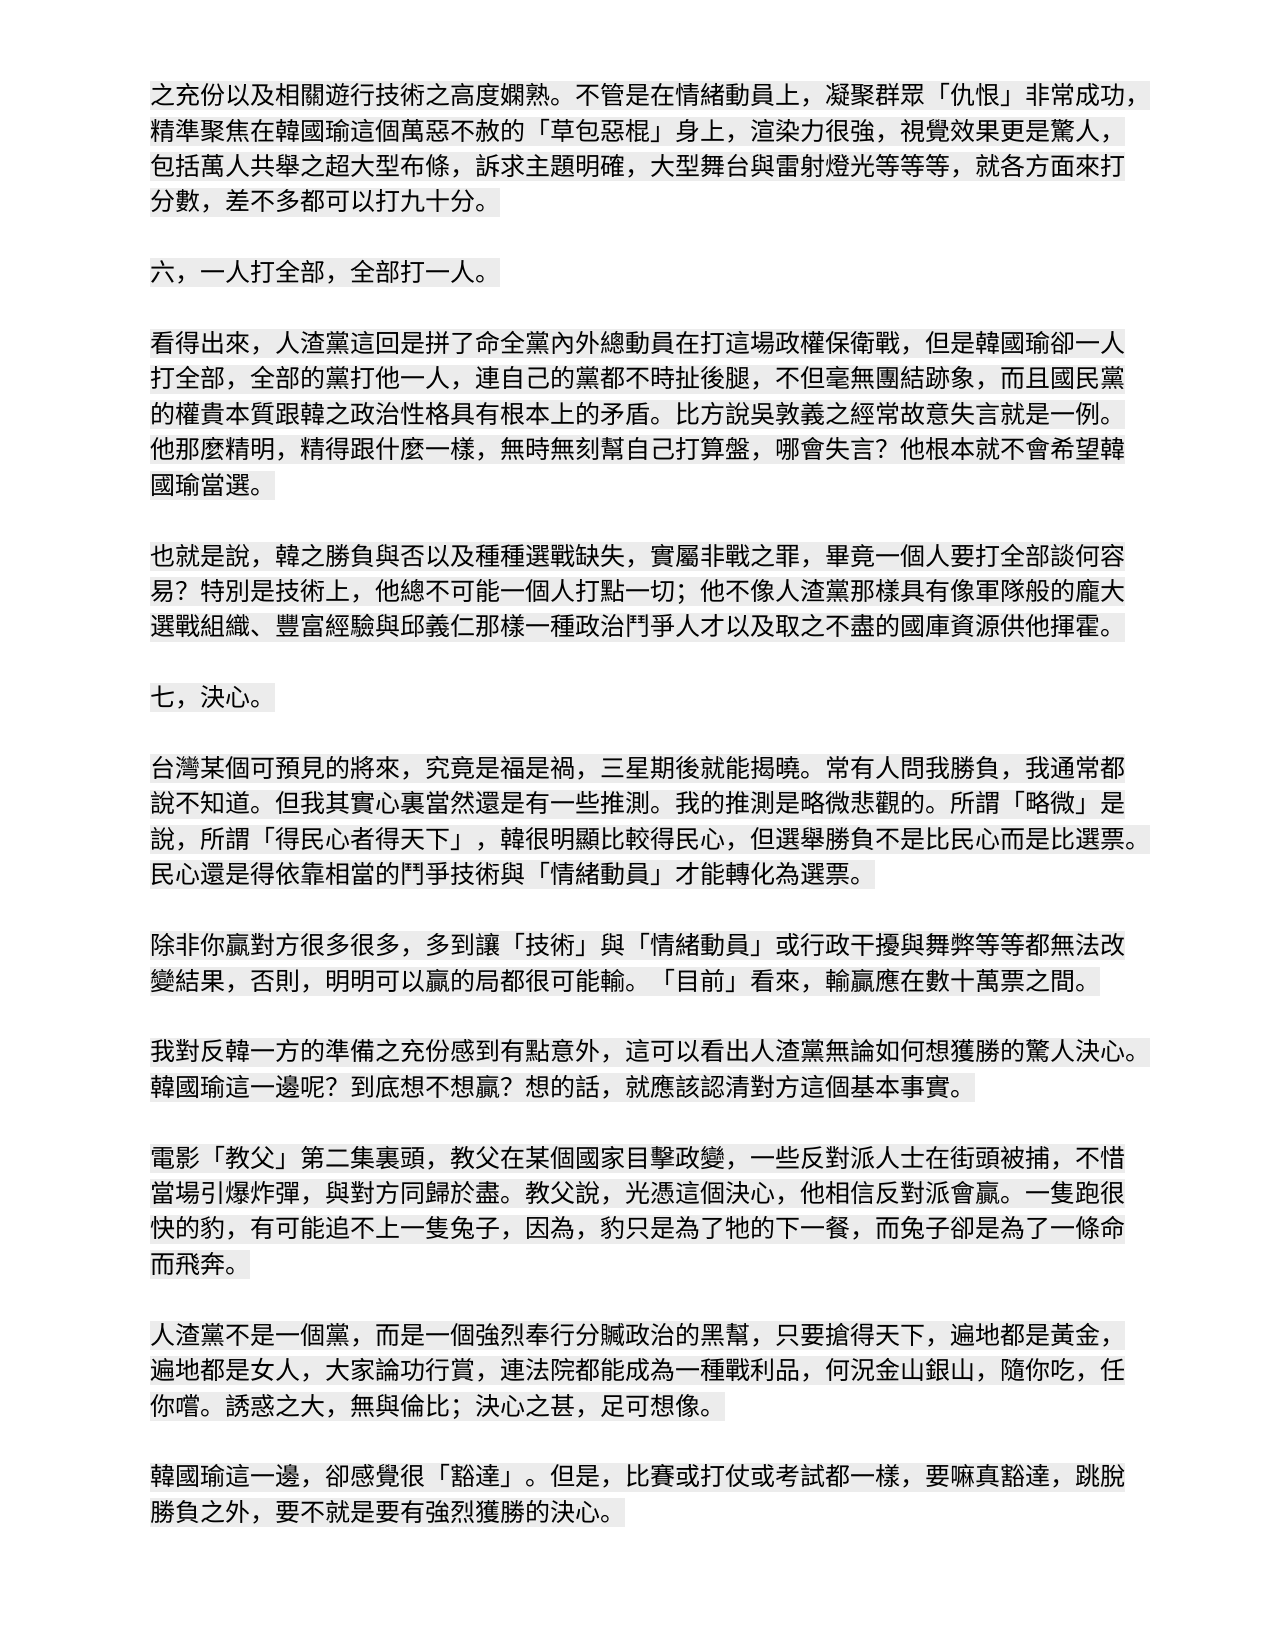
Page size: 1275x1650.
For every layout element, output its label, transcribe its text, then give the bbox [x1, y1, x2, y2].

text 卡韓政變 (209)：給韓營的七點想法 陳真 2019. 12. 21. 今天去參加挺韓遊行。走幾步就剛好遇到邱毅，好多人圍著他喊加油。我們一家三口走完全程，然後又走回頭騎車。整個行程很短，來回一趟，不過大約七、八公里。本來想去反韓的那一邊探個虛實，但考慮小孩腳力有限而作罷。 聽朋友寫信來說，電視上說挺韓有35萬人，反韓50萬。其實兩邊都在吹牛。我並沒有特別去估算人數，但以我幾十年的街頭經驗，只要去現場稍微「聞」一下空氣中的感覺，就能知道大約有多少人以及整體氣勢如何。 我不喜歡預測或亂估算，因此，各位看看便罷，不用掛在心上，以免影響民心士氣。我估計只有四、五萬人。至於「人次」，意義不大，也就是說人員流動，來來去去，或是跑來湊一下熱鬧，這一類的參與形式不好估算，而且政治意義不大。我指的四、五萬人，指的是實質的參與者。 至於反韓一方，喊說什麼五十萬人，灌水得更厲害了。我雖然沒有去現場，但我高雄大街小巷很熟，我看了幾張空拍圖，大概就能判斷，應該也差不多是四、五萬人，或是五、六萬人。 正反兩邊人數差不多，但是，反韓一方，氣勢顯然遠勝許多。這不令人意外。為什麼呢？原因有七，僅供參考： 一，歡樂無法動員，義憤或仇恨才有可能動員。 沒有人會因為「快樂」而走上街頭。我一定是滿肚子火才會想要辛苦地上街宣洩。宣洩的是怒火或仇恨，為的是集結更大的集體意志與熱情；應該沒有人是因為滿心歡樂而跑來這邊散發「歡樂」。 總之，透過「歡樂」進行動員，一來動員效果差，二來徒然消耗熱情，被宣洩掉了。 韓國瑜選市長時的成功，讓他以為選總統也能一樣「歡樂」。那是不對的。你不能以為敵人上一次的疏忽會再疏忽一次。上一次，民進黨以為高雄市穩贏的，所以採取不抹黑、不作為、不對抗的選戰策略，結果被「夜襲」了。難道你以為他會笨到再犯一次同樣的錯誤？他這回做法當然不一樣了，展開長達一年恐怖的抹黑造謠與醜化攻擊，結果你自己卻自廢武功，高喊什麼歡樂，無異自我繳械。 二，包容是不對的。弊端就是要全力鏟除。 韓國瑜當選市長後，高喊什麼「99分興利，1分除弊」的施政口號，這只會讓人民失望。因為，興利與除弊原本就是一體兩面，互不衝突。人渣黨弊案多到可以寫成一本巨冊，你卻說要歡樂，要包容，要一分除弊，九十九分興利，那不但是自我繳械，而且簡直是自殘，自殺。 三，演講性集會可以不動員、不帶領、不組織，但是聚眾遊行就是打仗，打仗一定要動員，要組織，要一路有人帶領，要有核心分隊領導，讓自發群眾跟隨，不能一路冷場。 群眾自發而來，互不認識，不可能當場自行產生領導，因此，許多時候，整個遊行隊伍很安靜，大家默默走著，很尷尬。如果一開始就是一種「靜默苦行」的設計，當然沒問題，但是，現場又是汽球，又是彩帶，又是喇叭，還有各種可愛玩偶，一群人卻群龍無首默默走著，就像電影院散場那樣一種各自紛飛的感覺，無從集結力量與熱情。 總之，以歡樂為訴求是不對的。若要歡樂，我自己找樂子去，何必默默走在街上展現什麼「歡樂」？ 至於一直高喊什麼「中華民國萬歲」，更是沒有意義。人們只希望自己和下一代可以好好長大好好生活，只希望貪官污吏別再肆虐台灣不是嗎？幾個人會在概念上去關心什麼中華民國是不是萬歲萬萬歲？ 那一類相當原始的政治動員術語，民進黨早已拋棄多年。你有見過民進黨這十幾年來還高喊什麼「台灣共和國」嗎？當然沒有。這些人渣很壞，但他們一點都不笨，在政治鬥爭上非常靈活。 相反地，國民黨過去這半個多世紀，始終活在雲端，幾乎沒有這方面的鬥爭經驗，非常外行。如果不懂，就應該請教比較懂的人。我真沒見過有人舉辦政治性遊行是這麼「隨興」、這麼「散漫」的。今天就算是葬儀隊出殯，也一定會有一套設計，絕不會讓大家「自發自動」。 四，主帥缺席，打擊士氣。 韓國瑜臨時因為維安考量而缺席，沒有參與遊行，而僅僅在終點處上台發表簡短談話。這樣一種臨時變更也不對。事實上，這場遊行，最大的動員力量就是韓國瑜，人們期待他的當選可以改變現狀之困境。原本要跟他一起上街，結果走到最後，99.9%的參與者應該完全沒有機會看到韓國瑜或聽到他講話 (終點現場舞台非常小，在公園一角，近距離只夠容納數百人能看見舞台)，加上一路人無人領導，感覺一定相當受挫。遊行是為了累積能量，而非消耗能量與士氣。 五，民心可貴，但無礙於學習鬥爭技術。技術是可學習的。特別是敵人的長處，更應虛心領教，不要連這點「技不如人」的自知之明都沒有 。 罷韓一方我雖然沒有親臨現場，但看了幾分鐘視頻，馬上就能看出對方幕前幕後準備工夫之充份以及相關遊行技術之高度嫻熟。不管是在情緒動員上，凝聚群眾「仇恨」非常成功，精準聚焦在韓國瑜這個萬惡不赦的「草包惡棍」身上，渲染力很強，視覺效果更是驚人，包括萬人共舉之超大型布條，訴求主題明確，大型舞台與雷射燈光等等等，就各方面來打分數，差不多都可以打九十分。 六，一人打全部，全部打一人。 看得出來，人渣黨這回是拼了命全黨內外總動員在打這場政權保衛戰，但是韓國瑜卻一人打全部，全部的黨打他一人，連自己的黨都不時扯後腿，不但毫無團結跡象，而且國民黨的權貴本質跟韓之政治性格具有根本上的矛盾。比方說吳敦義之經常故意失言就是一例。他那麼精明，精得跟什麼一樣，無時無刻幫自己打算盤，哪會失言？他根本就不會希望韓國瑜當選。 也就是說，韓之勝負與否以及種種選戰缺失，實屬非戰之罪，畢竟一個人要打全部談何容易？特別是技術上，他總不可能一個人打點一切；他不像人渣黨那樣具有像軍隊般的龐大選戰組織、豐富經驗與邱義仁那樣一種政治鬥爭人才以及取之不盡的國庫資源供他揮霍。 七，決心。 台灣某個可預見的將來，究竟是福是禍，三星期後就能揭曉。常有人問我勝負，我通常都說不知道。但我其實心裏當然還是有一些推測。我的推測是略微悲觀的。所謂「略微」是說，所謂「得民心者得天下」，韓很明顯比較得民心，但選舉勝負不是比民心而是比選票。民心還是得依靠相當的鬥爭技術與「情緒動員」才能轉化為選票。 除非你贏對方很多很多，多到讓「技術」與「情緒動員」或行政干擾與舞弊等等都無法改變結果，否則，明明可以贏的局都很可能輸。「目前」看來，輸贏應在數十萬票之間。 我對反韓一方的準備之充份感到有點意外，這可以看出人渣黨無論如何想獲勝的驚人決心。韓國瑜這一邊呢？到底想不想贏？想的話，就應該認清對方這個基本事實。 電影「教父」第二集裏頭，教父在某個國家目擊政變，一些反對派人士在街頭被捕，不惜當場引爆炸彈，與對方同歸於盡。教父說，光憑這個決心，他相信反對派會贏。一隻跑很快的豹，有可能追不上一隻兔子，因為，豹只是為了牠的下一餐，而兔子卻是為了一條命而飛奔。 人渣黨不是一個黨，而是一個強烈奉行分贓政治的黑幫，只要搶得天下，遍地都是黃金，遍地都是女人，大家論功行賞，連法院都能成為一種戰利品，何況金山銀山，隨你吃，任你嚐。誘惑之大，無與倫比；決心之甚，足可想像。 韓國瑜這一邊，卻感覺很「豁達」。但是，比賽或打仗或考試都一樣，要嘛真豁達，跳脫勝負之外，要不就是要有強烈獲勝的決心。 這問題用來問每個挺韓者也是一樣重要：你到底有多少決心想要讓韓國瑜獲勝？你的決心，恐怕才是最後的勝負關鍵。 我敢問別人有無決心，當然是因為我自己的決心是夠的，無愧於人的；各位光看我公私百忙之中心力交瘁之餘，硬是利用各種零碎空檔以及硬擠出所剩無幾的睡眠時間，短短八個月之內，寫出了兩百多篇數百萬言，應該就能相信。 因此，我也斗膽想請大家，拜託盡一切可能，用盡你的最後一分力氣，幫韓國瑜獲勝，因為這場勝負很可能是台灣的一個禍福關鍵。 我們台灣人的死活，別說對於全世界的人來說無足輕重，就算對於對岸的同胞來說，恐怕也是一樣輕如鴻毛。但是你要知道，我們的死活，就是我們的死活，就是我們和下一代的全部；我們的悲歡，就是我們的悲歡，就是我們彼此之間心與心之所繫。你可以對生活中某些大小事不抱決心，但你總不能對「生活」對「生命」的悲歡禍福不抱決心。 每當家人生了比較嚴重的病或住院，我都抱著一種不惜拋棄一切、幾乎是必死的決心在照顧；我甚至可以一個月不上床睡覺，光以身體靠著牆壁，在病床與牆璧之間尋找站立空間稍事休息，24小時照顧，直到家人痊癒。我說的是這樣一種決心。 [150, 75, 1125, 1562]
